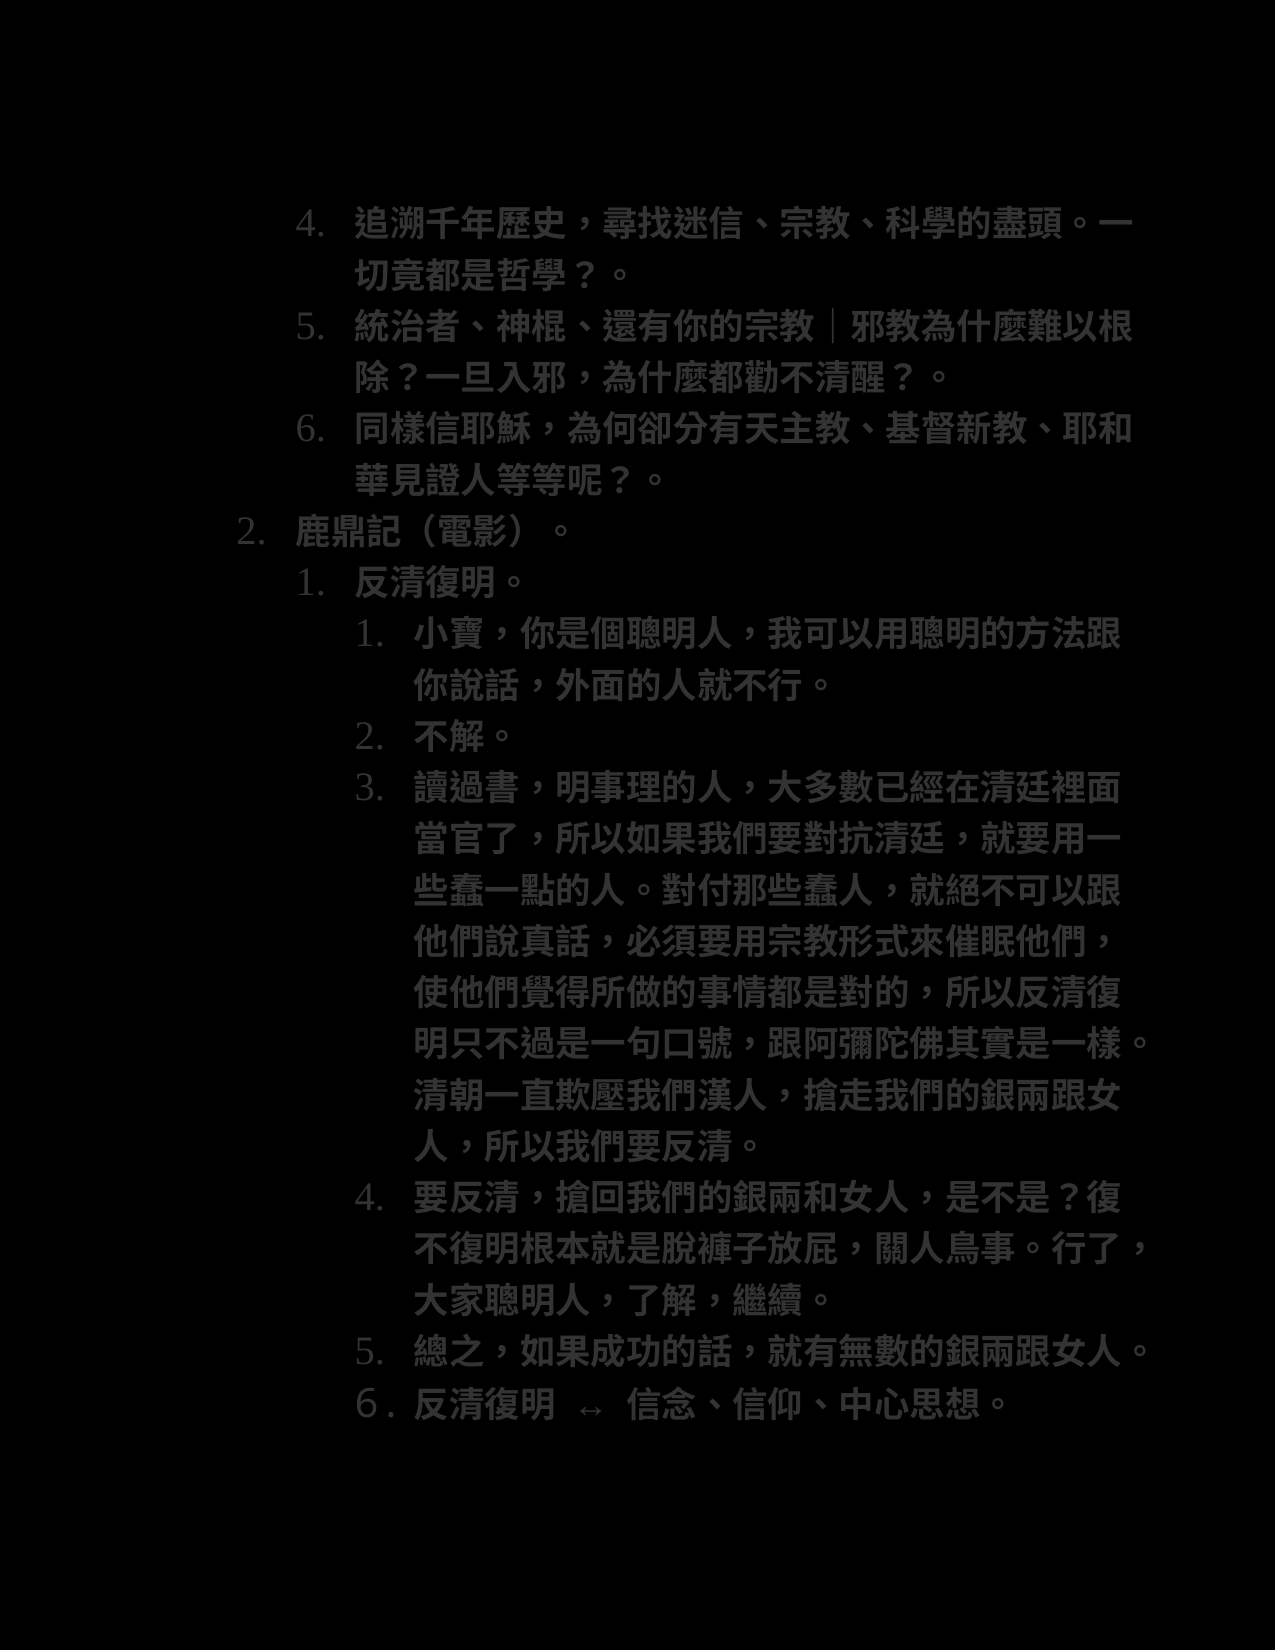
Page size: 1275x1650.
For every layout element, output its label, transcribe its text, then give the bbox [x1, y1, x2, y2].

list 總之，如果成功的話，就有無數的銀兩跟女人。 [354, 1323, 1157, 1374]
list 統治者、神棍、還有你的宗教｜邪教為什麼難以根除？一旦入邪，為什麼都勸不清醒？。 [295, 298, 1157, 401]
list 讀過書，明事理的人，大多數已經在清廷裡面當官了，所以如果我們要對抗清廷，就要用一些蠢一點的人。對付那些蠢人，就絕不可以跟他們說真話，必須要用宗教形式來催眠他們，使他們覺得所做的事情都是對的，所以反清復明只不過是一句口號，跟阿彌陀佛其實是一樣。清朝一直欺壓我們漢人，搶走我們的銀兩跟女人，所以我們要反清。 [354, 759, 1157, 1169]
list 追溯千年歷史，尋找迷信、宗教、科學的盡頭。一切竟都是哲學？。 [295, 196, 1157, 298]
list 反清復明。 [295, 554, 1157, 606]
list 反清復明 ↔ 信念、信仰、中心思想。 [354, 1374, 1157, 1430]
list 鹿鼎記（電影）。 [236, 503, 1157, 554]
list 小寶，你是個聰明人，我可以用聰明的方法跟你說話，外面的人就不行。 [354, 606, 1157, 708]
list 不解。 [354, 708, 1157, 759]
list 要反清，搶回我們的銀兩和女人，是不是？復不復明根本就是脫褲子放屁，關人鳥事。行了，大家聰明人，了解，繼續。 [354, 1169, 1157, 1323]
list 同樣信耶穌，為何卻分有天主教、基督新教、耶和華見證人等等呢？。 [295, 401, 1157, 503]
